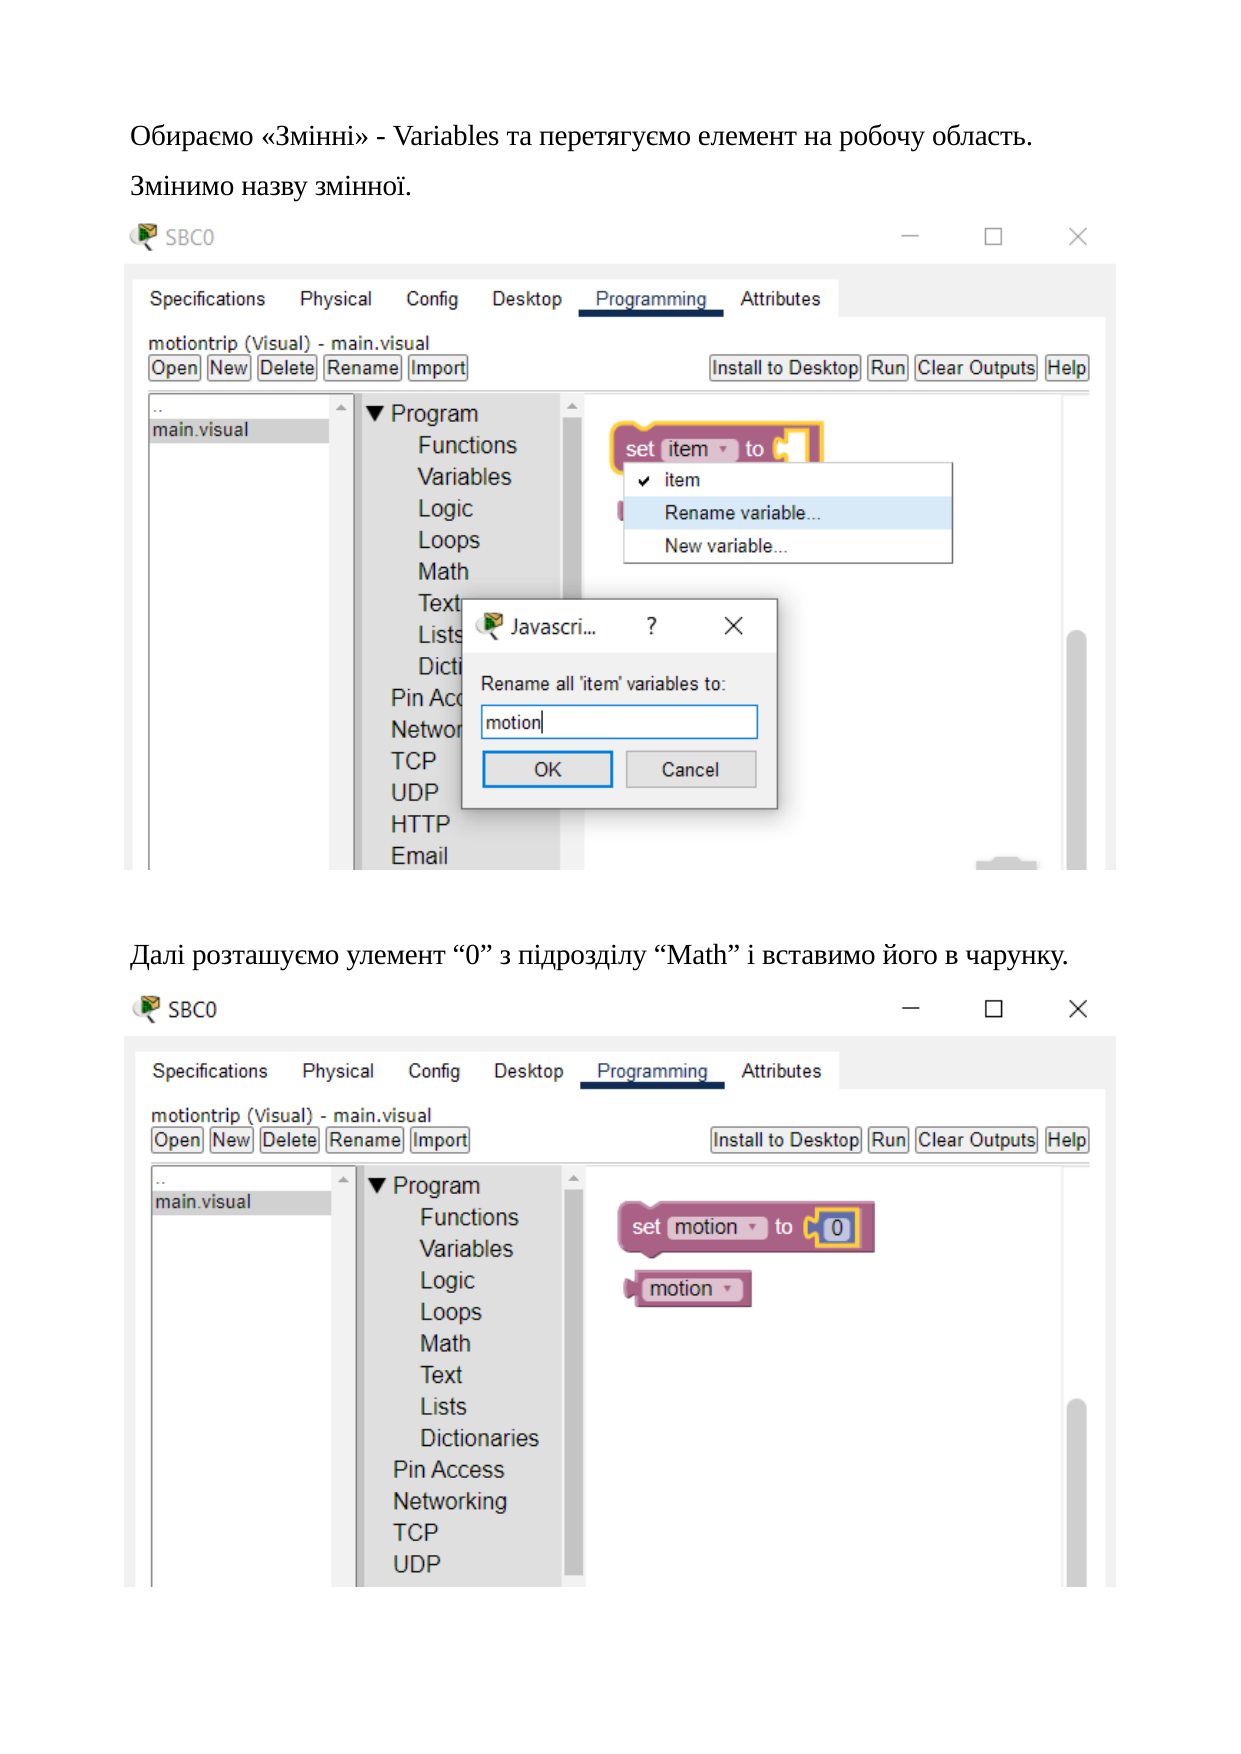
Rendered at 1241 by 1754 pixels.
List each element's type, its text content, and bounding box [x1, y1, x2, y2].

text Далі розташуємо улемент “0” з підрозділу “Math” і вставимо його в чарунку. [130, 937, 1122, 970]
text Обираємо «Змінні» - Variables та перетягуємо елемент на робочу область. Змінимо назву змінної. [130, 118, 1122, 202]
picture [124, 218, 1117, 870]
picture [124, 987, 1117, 1587]
